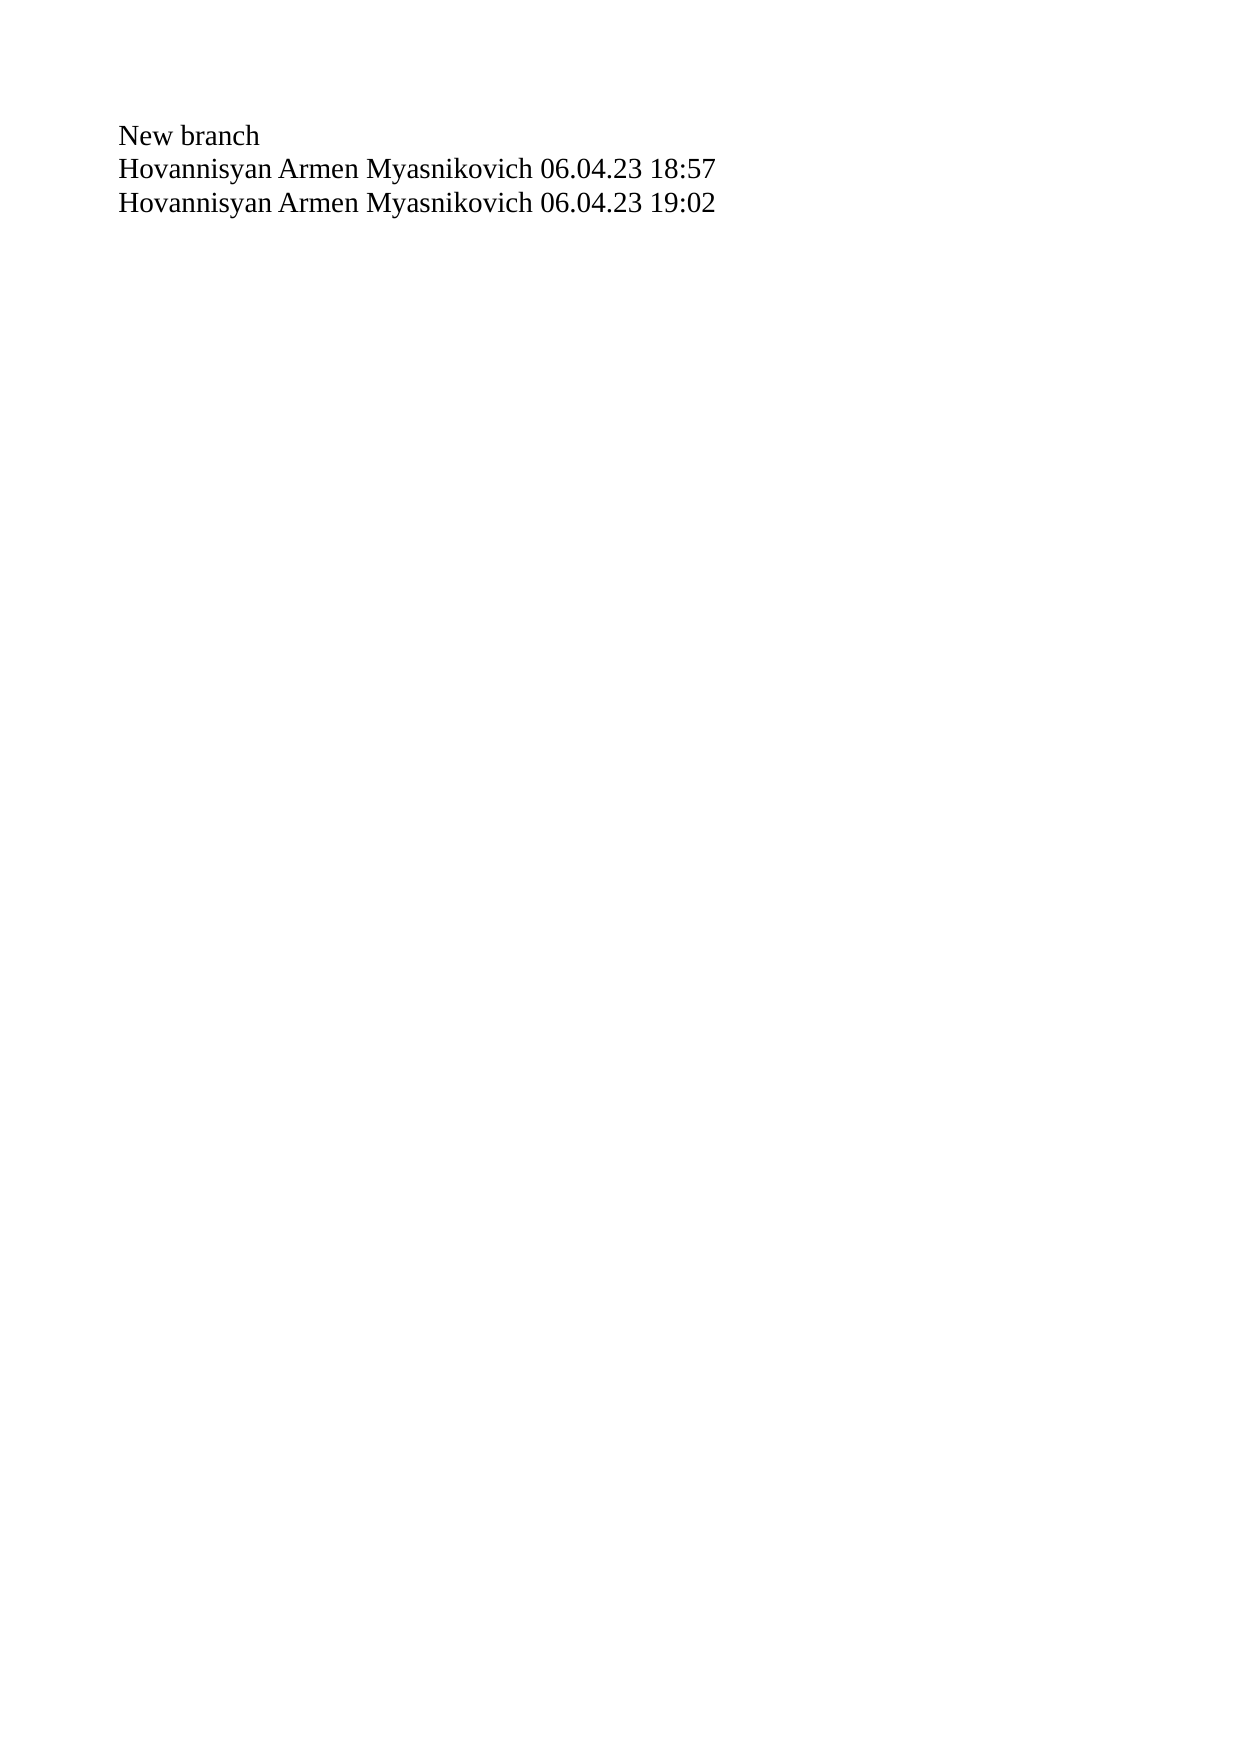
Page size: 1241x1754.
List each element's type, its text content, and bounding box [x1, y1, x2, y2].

text New branch [118, 118, 1122, 152]
text Hovannisyan Armen Myasnikovich 06.04.23 19:02 [118, 185, 1122, 219]
text Hovannisyan Armen Myasnikovich 06.04.23 18:57 [118, 152, 1122, 185]
